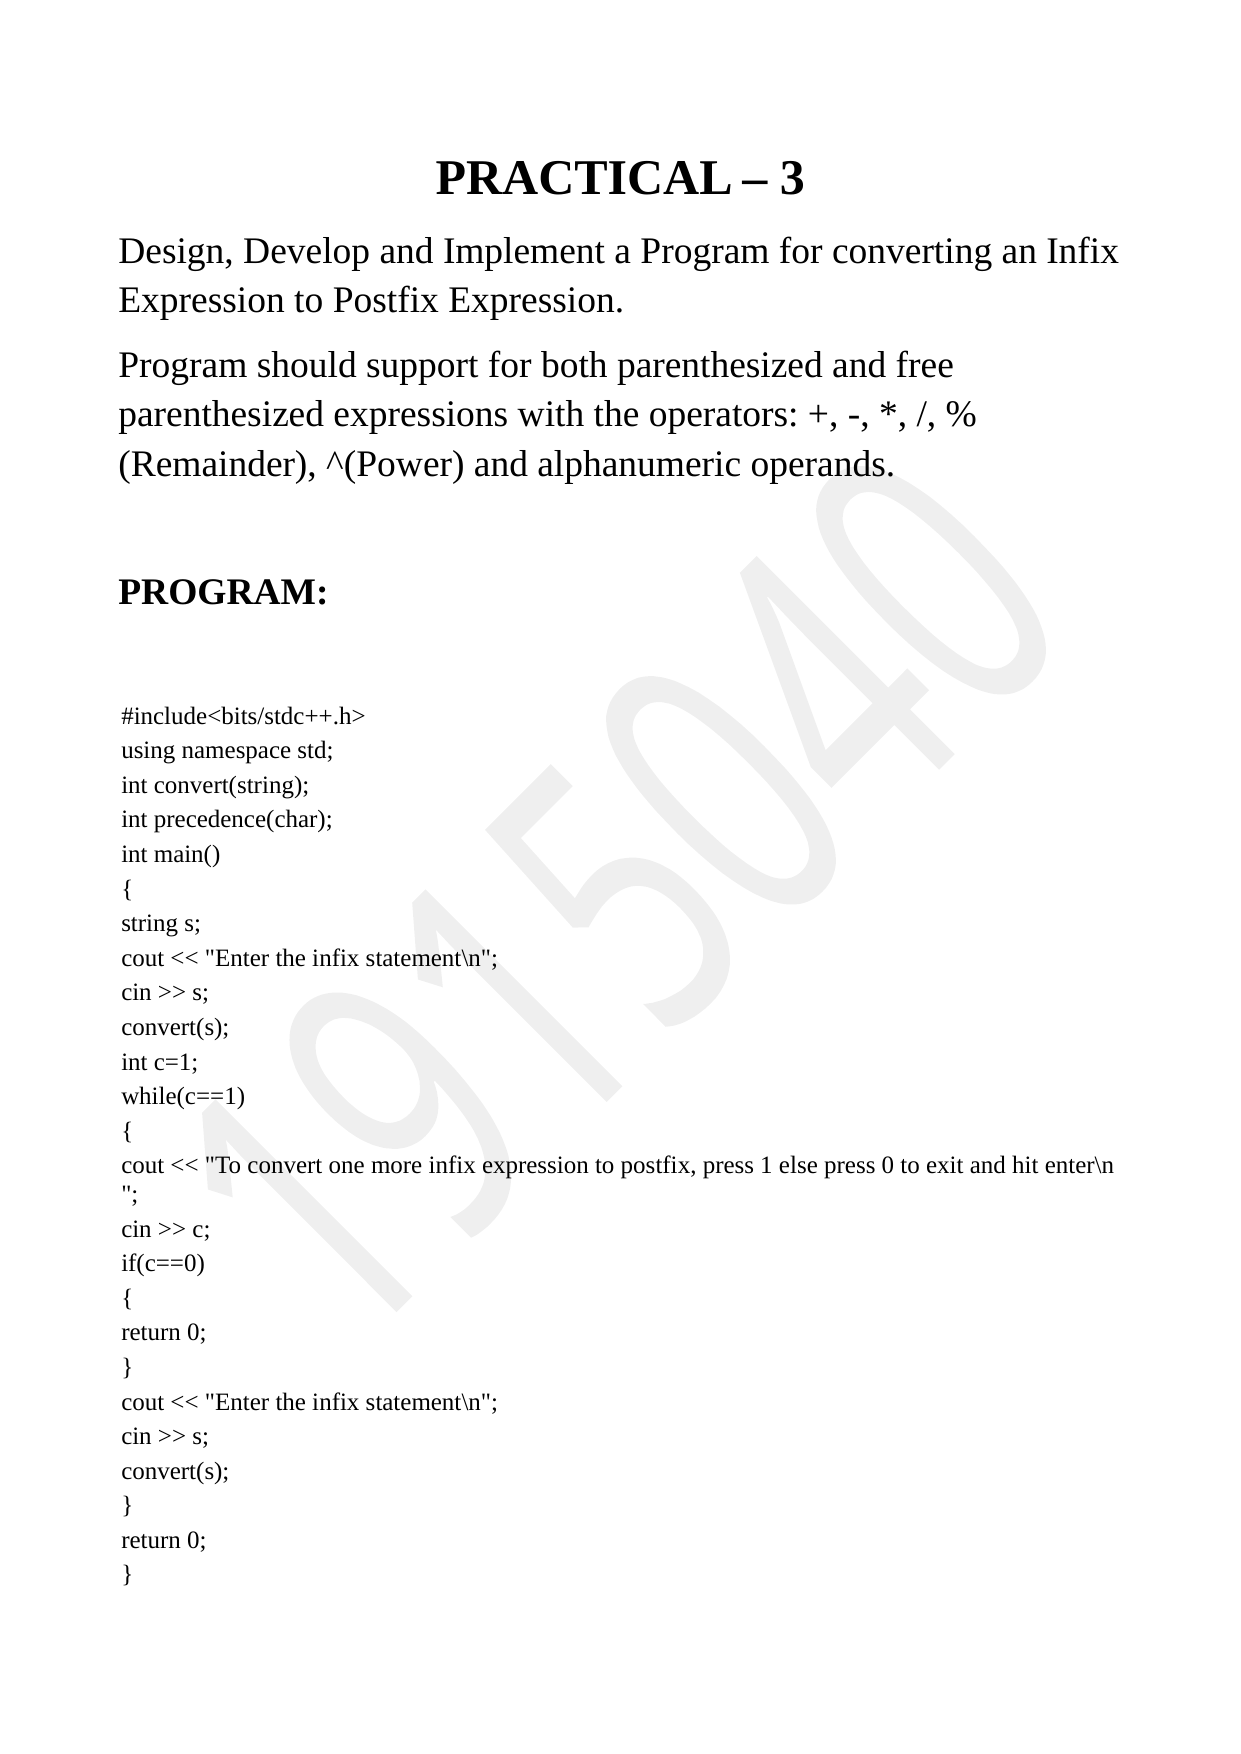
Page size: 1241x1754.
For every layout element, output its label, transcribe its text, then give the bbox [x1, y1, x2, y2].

table_header { [118, 1113, 154, 1147]
table_header cout << "Enter the infix statement\n"; [478, 940, 510, 972]
table_header cout << "Enter the infix statement\n"; [118, 940, 417, 974]
table_header { [118, 1280, 148, 1314]
table_header cout << "To convert one more infix expression to postfix, press 1 else press 0 to exit and hit enter\n "; [266, 1148, 485, 1211]
table_header } [118, 1349, 148, 1384]
table_header cout << "4 => Display the status of Circular QUEUE \n"; [445, 940, 510, 974]
table_header convert(s); [118, 1009, 242, 1044]
table_header cout << "Enter the infix statement\n"; [438, 940, 477, 974]
table_header cout << "Select an option for an operation from the menu.\n\n "; [233, 1148, 328, 1211]
table_header cin >> s; [118, 975, 222, 1009]
table_header cout << "Enter the infix statement\n"; [118, 1384, 510, 1418]
table_header cin >> s; [118, 1418, 222, 1453]
table_header { [118, 871, 148, 905]
table_header cin >> c; [118, 1211, 224, 1245]
text [1006, 569, 1122, 613]
text Program should support for both parenthesized and free parenthesized expressions with the operators: +, -, *, /, %(Remainder), ^(Power) and alphanumeric operands. [118, 342, 1122, 484]
table_header using namespace std; [118, 733, 346, 767]
table_header if(c==0) [118, 1245, 217, 1280]
table_header #include<bits/stdc++.h> [118, 698, 378, 732]
table_header int main() [118, 836, 233, 871]
table_header return 0; [118, 1522, 220, 1557]
text [870, 569, 1008, 613]
text [768, 598, 782, 613]
table_header cout << "To convert one more infix expression to postfix, press 1 else press 0 to exit and hit enter\n "; [502, 1148, 1122, 1211]
table_header while(1) [202, 1099, 230, 1113]
table_header convert(s); [118, 1453, 242, 1487]
table_header cout << "Select an option for an operation from the menu.\n\n "; [462, 1148, 511, 1211]
text [771, 569, 876, 613]
table_header int precedence(char); [118, 802, 345, 836]
table_header } [118, 1557, 154, 1591]
table_header int c=1; [118, 1044, 211, 1078]
table_header return 0; [118, 1315, 220, 1349]
table_header cout << "To convert one more infix expression to postfix, press 1 else press 0 to exit and hit enter\n "; [118, 1148, 294, 1211]
table_header int convert(string); [118, 767, 321, 802]
table_header cout << "Select an option for an operation from the menu.\n\n "; [204, 1148, 233, 1198]
text PRACTICAL – 3 [118, 148, 1122, 205]
table_header [118, 1591, 136, 1602]
table_header } [118, 1488, 148, 1522]
table_header string s; [118, 905, 214, 940]
text PROGRAM: [118, 569, 754, 613]
table_header while(c==1) [118, 1078, 258, 1113]
text Design, Develop and Implement a Program for converting an Infix Expression to Postfix Expression. [118, 228, 1122, 321]
